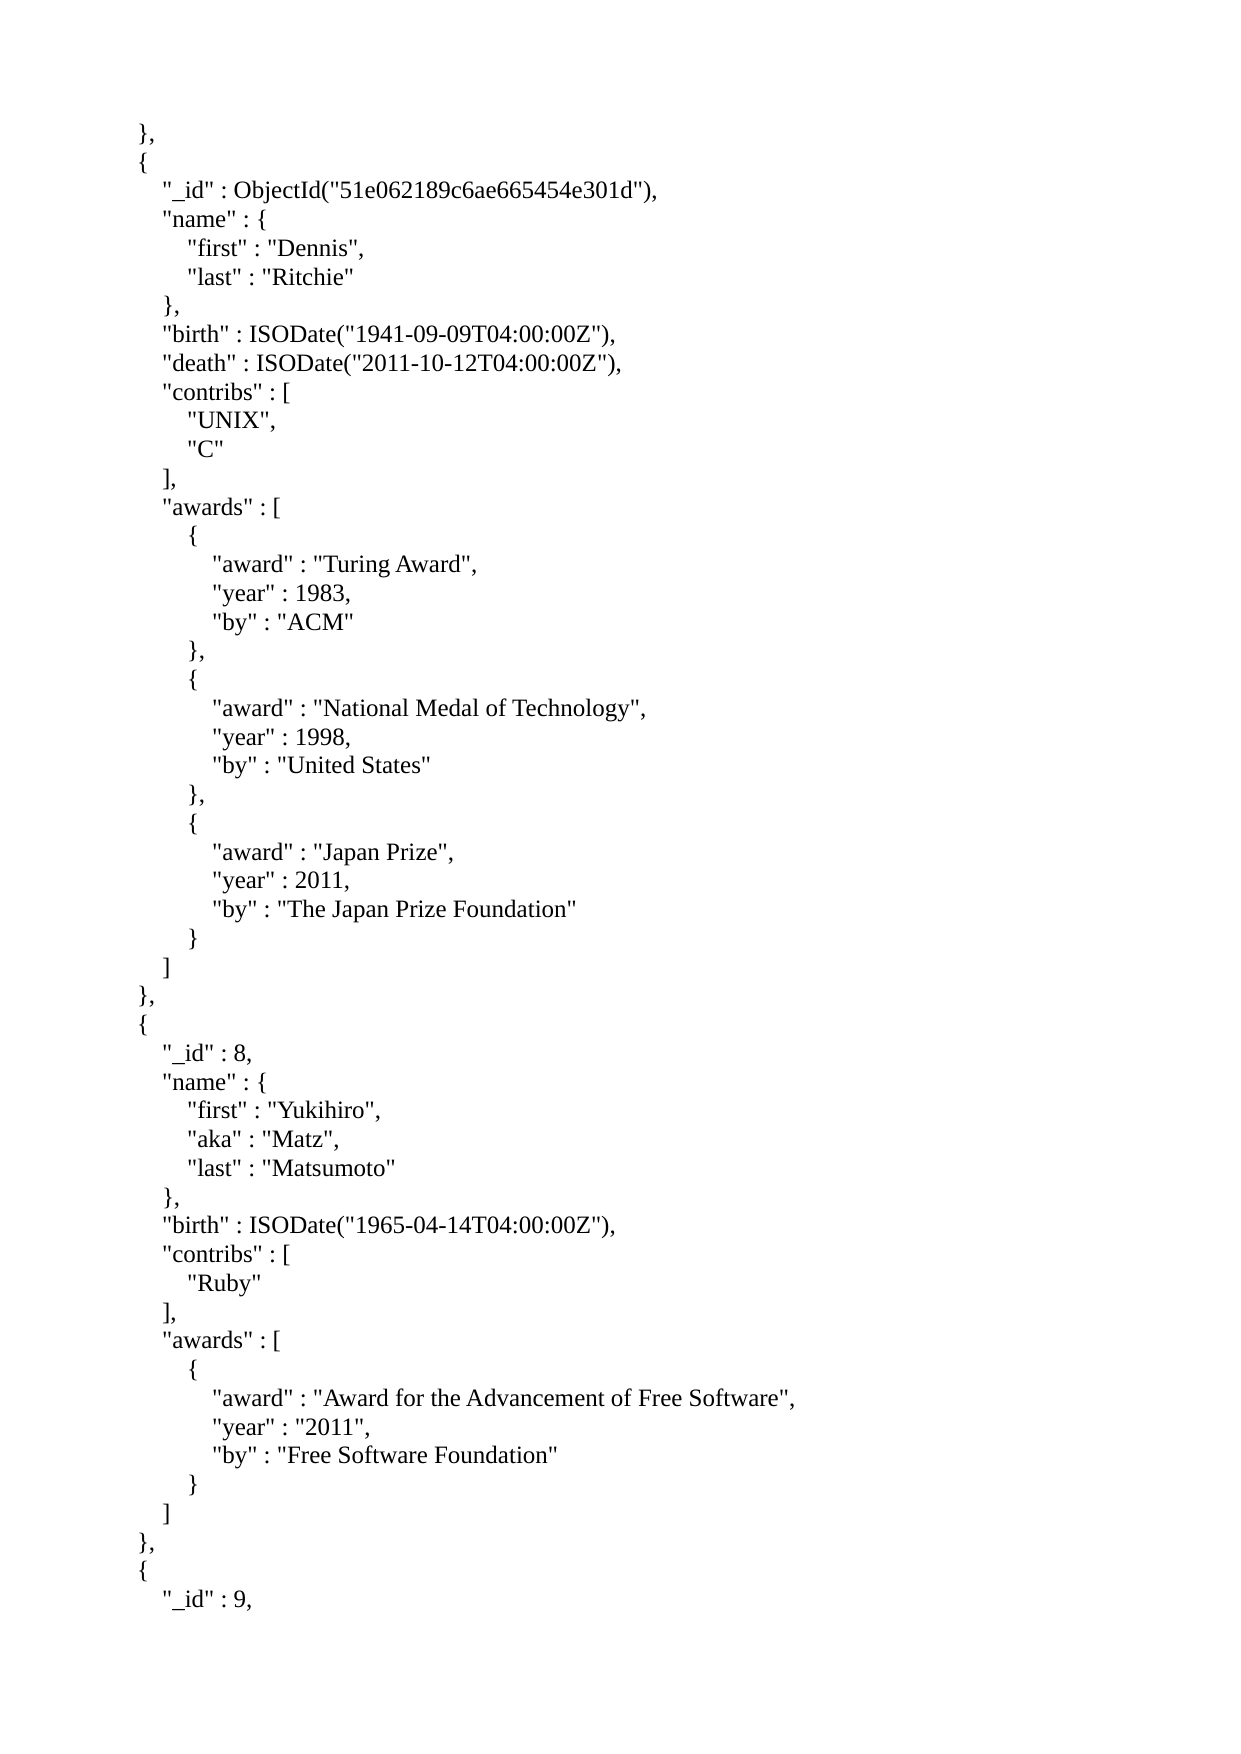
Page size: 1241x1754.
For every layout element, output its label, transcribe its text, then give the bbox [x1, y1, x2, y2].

text { [118, 1009, 1122, 1038]
text "last" : "Ritchie" [118, 262, 1122, 291]
text "contribs" : [ [118, 377, 1122, 406]
text "birth" : ISODate("1965-04-14T04:00:00Z"), [118, 1211, 1122, 1239]
text ], [118, 463, 1122, 492]
text { [118, 664, 1122, 693]
text "contribs" : [ [118, 1239, 1122, 1268]
text }, [118, 1182, 1122, 1211]
text "_id" : 8, [118, 1038, 1122, 1067]
text "by" : "United States" [118, 751, 1122, 779]
text "award" : "Turing Award", [118, 549, 1122, 578]
text "first" : "Dennis", [118, 233, 1122, 262]
text { [118, 147, 1122, 176]
text ] [118, 1498, 1122, 1527]
text "award" : "National Medal of Technology", [118, 693, 1122, 722]
text "awards" : [ [118, 492, 1122, 521]
text }, [118, 118, 1122, 147]
text } [118, 923, 1122, 952]
text "by" : "ACM" [118, 607, 1122, 636]
text }, [118, 291, 1122, 319]
text { [118, 808, 1122, 837]
text "by" : "Free Software Foundation" [118, 1441, 1122, 1469]
text "year" : "2011", [118, 1412, 1122, 1441]
text "aka" : "Matz", [118, 1124, 1122, 1153]
text }, [118, 636, 1122, 664]
text "award" : "Japan Prize", [118, 837, 1122, 866]
text "C" [118, 434, 1122, 463]
text }, [118, 779, 1122, 808]
text "by" : "The Japan Prize Foundation" [118, 894, 1122, 923]
text "name" : { [118, 204, 1122, 233]
text "award" : "Award for the Advancement of Free Software", [118, 1383, 1122, 1412]
text { [118, 1354, 1122, 1383]
text "name" : { [118, 1067, 1122, 1096]
text { [118, 521, 1122, 549]
text "death" : ISODate("2011-10-12T04:00:00Z"), [118, 348, 1122, 377]
text "Ruby" [118, 1268, 1122, 1297]
text "last" : "Matsumoto" [118, 1153, 1122, 1182]
text ], [118, 1297, 1122, 1326]
text "year" : 2011, [118, 866, 1122, 894]
text "year" : 1998, [118, 722, 1122, 751]
text }, [118, 981, 1122, 1009]
text "_id" : 9, [118, 1584, 1122, 1613]
text "_id" : ObjectId("51e062189c6ae665454e301d"), [118, 176, 1122, 204]
text "first" : "Yukihiro", [118, 1096, 1122, 1124]
text ] [118, 952, 1122, 981]
text "birth" : ISODate("1941-09-09T04:00:00Z"), [118, 319, 1122, 348]
text }, [118, 1527, 1122, 1556]
text "UNIX", [118, 406, 1122, 434]
text "year" : 1983, [118, 578, 1122, 607]
text } [118, 1469, 1122, 1498]
text { [118, 1556, 1122, 1584]
text "awards" : [ [118, 1326, 1122, 1354]
